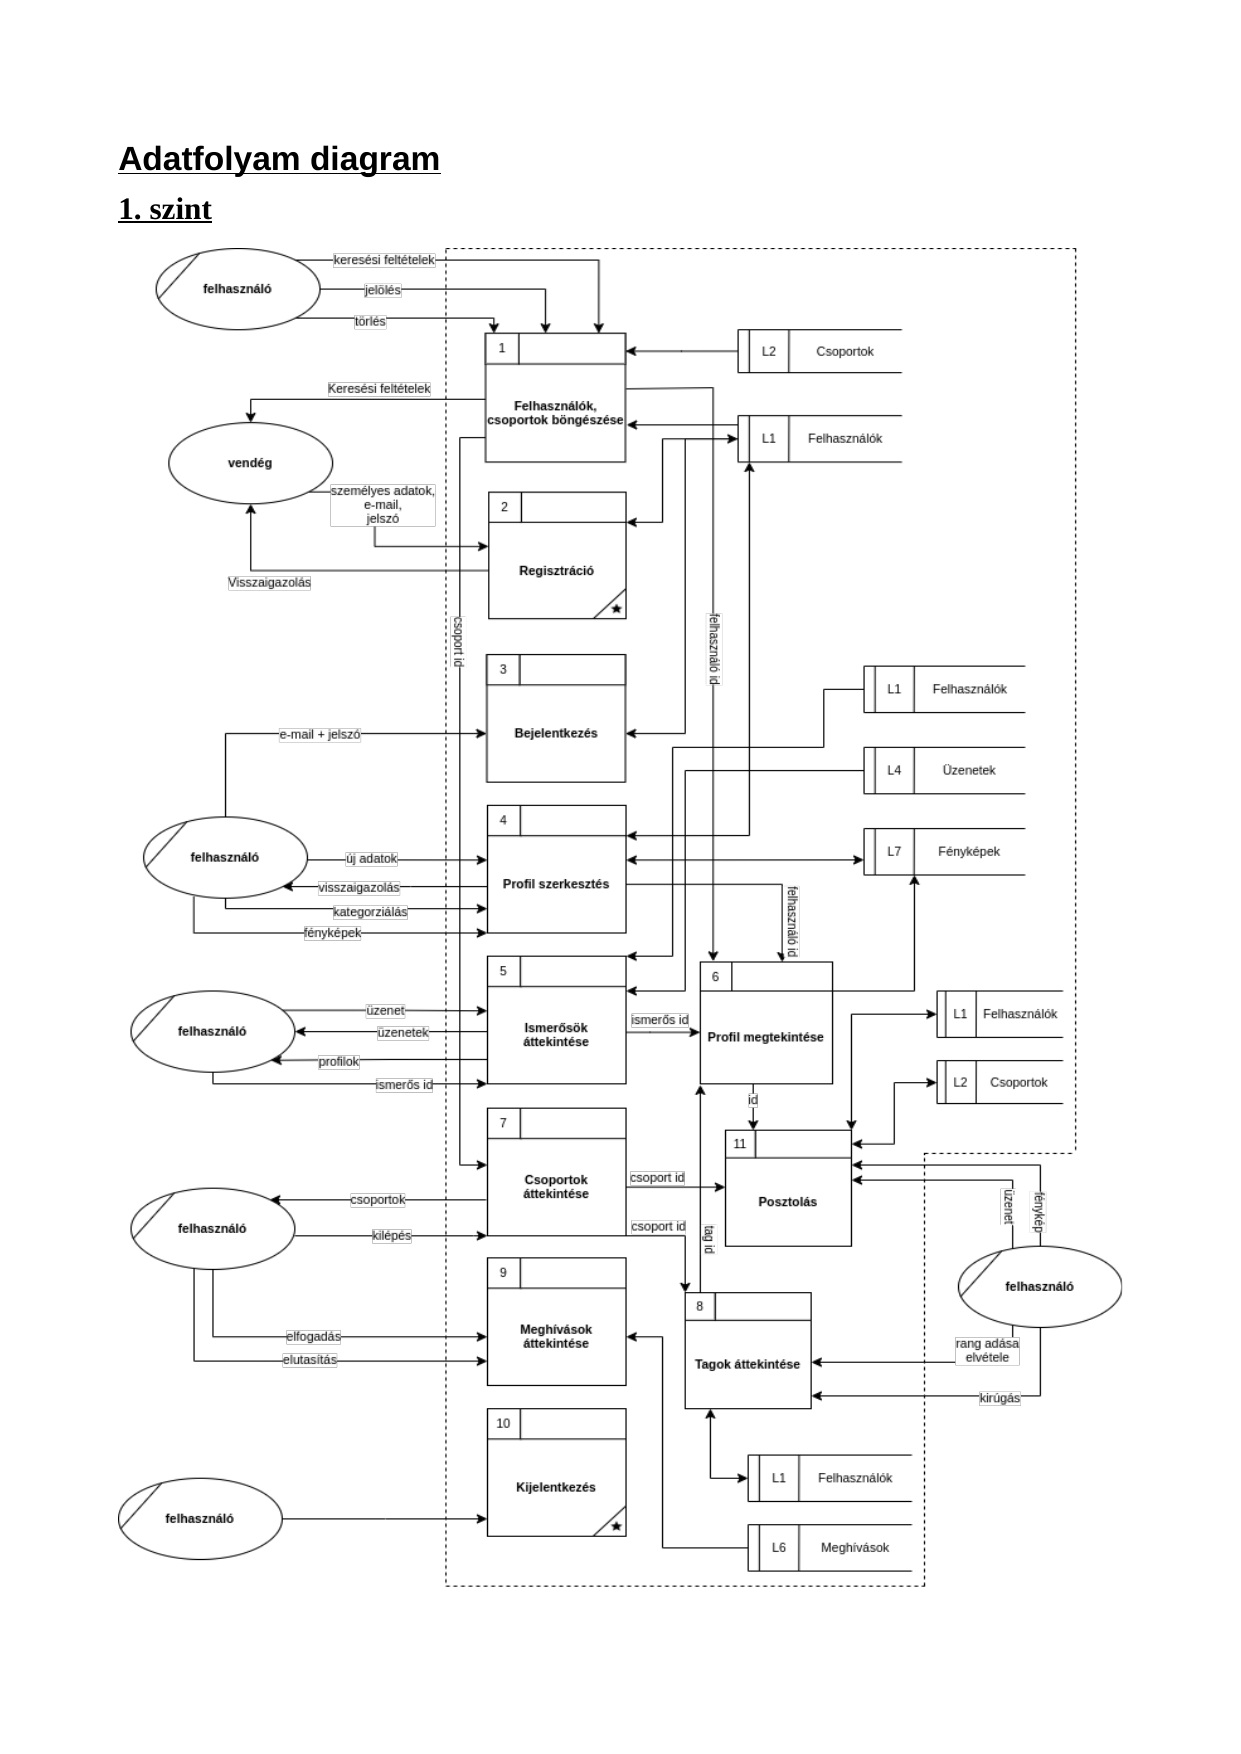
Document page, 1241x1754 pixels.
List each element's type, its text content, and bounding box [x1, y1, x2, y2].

picture [118, 248, 1123, 1588]
subtitle Adatfolyam diagram [118, 139, 1122, 178]
text 1. szint [118, 190, 1122, 226]
